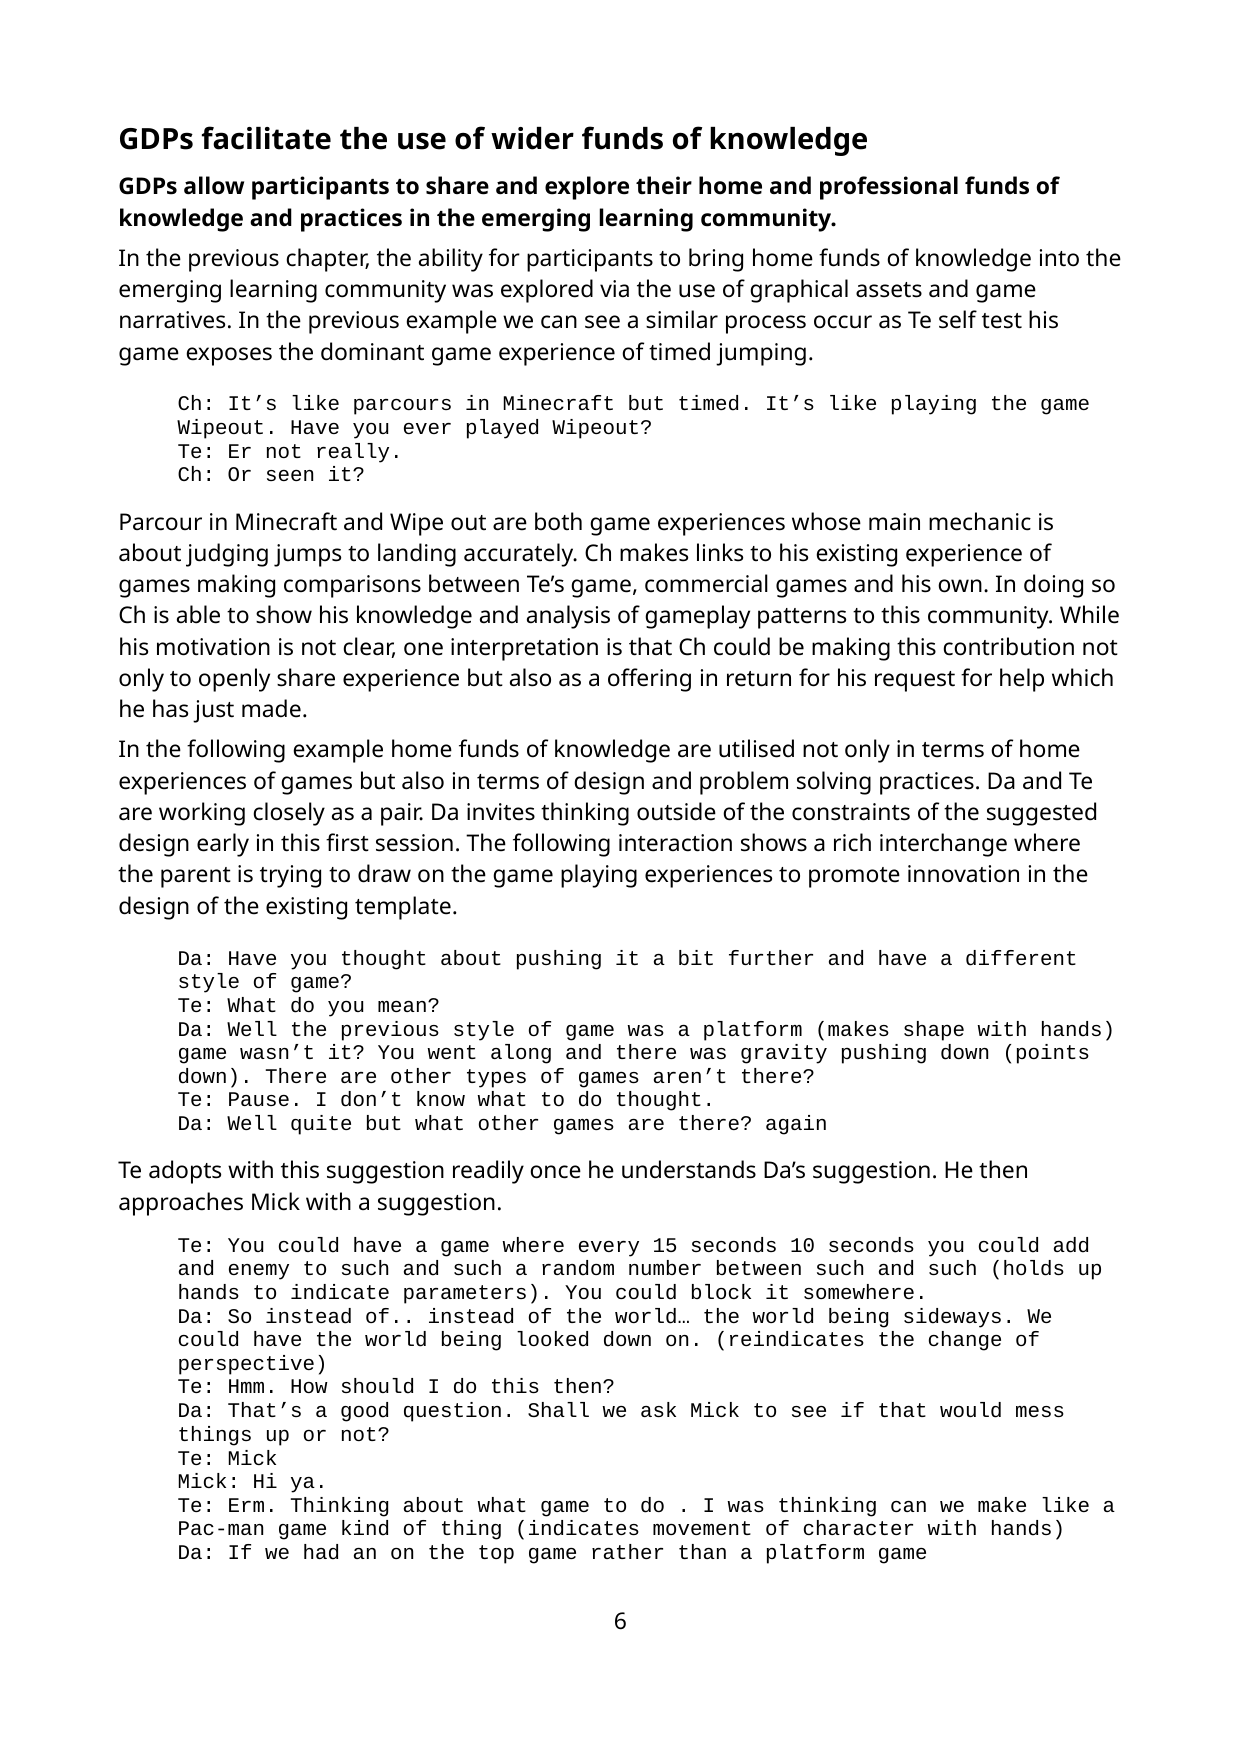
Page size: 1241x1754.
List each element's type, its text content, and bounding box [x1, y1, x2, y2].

text GDPs allow participants to share and explore their home and professional funds of knowledge and practices in the emerging learning community. [118, 170, 1122, 233]
text Ch: Or seen it? [177, 464, 1122, 488]
text Te: Er not really. [177, 441, 1122, 464]
text Te: Pause. I don’t know what to do thought. [177, 1089, 1122, 1113]
text Ch: It’s like parcours in Minecraft but timed. It’s like playing the game Wipeout. Have you ever played Wipeout? [177, 393, 1122, 441]
subtitle GDPs facilitate the use of wider funds of knowledge [118, 118, 1122, 158]
text Te adopts with this suggestion readily once he understands Da’s suggestion. He then approaches Mick with a suggestion. [118, 1154, 1122, 1217]
text Da: Have you thought about pushing it a bit further and have a different style of game? [177, 948, 1122, 995]
text Da: If we had an on the top game rather than a platform game [177, 1542, 1122, 1566]
text Te: What do you mean? [177, 995, 1122, 1018]
text Da: Well quite but what other games are there? again [177, 1113, 1122, 1137]
text Te: Mick [177, 1447, 1122, 1471]
text Te: Hmm. How should I do this then? [177, 1377, 1122, 1400]
text In the previous chapter, the ability for participants to bring home funds of knowledge into the emerging learning community was explored via the use of graphical assets and game narratives. In the previous example we can see a similar process occur as Te self test his game exposes the dominant game experience of timed jumping. [118, 242, 1122, 367]
text In the following example home funds of knowledge are utilised not only in terms of home experiences of games but also in terms of design and problem solving practices. Da and Te are working closely as a pair. Da invites thinking outside of the constraints of the suggested design early in this first session. The following interaction shows a rich interchange where the parent is trying to draw on the game playing experiences to promote innovation in the design of the existing template. [118, 733, 1122, 921]
text Da: So instead of.. instead of the world… the world being sideways. We could have the world being looked down on. (reindicates the change of perspective) [177, 1306, 1122, 1377]
text Mick: Hi ya. [177, 1471, 1122, 1495]
text Te: You could have a game where every 15 seconds 10 seconds you could add and enemy to such and such a random number between such and such (holds up hands to indicate parameters). You could block it somewhere. [177, 1235, 1122, 1306]
text Te: Erm. Thinking about what game to do . I was thinking can we make like a Pac-man game kind of thing (indicates movement of character with hands) [177, 1495, 1122, 1542]
text Parcour in Minecraft and Wipe out are both game experiences whose main mechanic is about judging jumps to landing accurately. Ch makes links to his existing experience of games making comparisons between Te’s game, commercial games and his own. In doing so Ch is able to show his knowledge and analysis of gameplay patterns to this community. While his motivation is not clear, one interpretation is that Ch could be making this contribution not only to openly share experience but also as a offering in return for his request for help which he has just made. [118, 506, 1122, 724]
text Da: Well the previous style of game was a platform (makes shape with hands) game wasn’t it? You went along and there was gravity pushing down (points down). There are other types of games aren’t there? [177, 1018, 1122, 1089]
text Da: That’s a good question. Shall we ask Mick to see if that would mess things up or not? [177, 1400, 1122, 1447]
